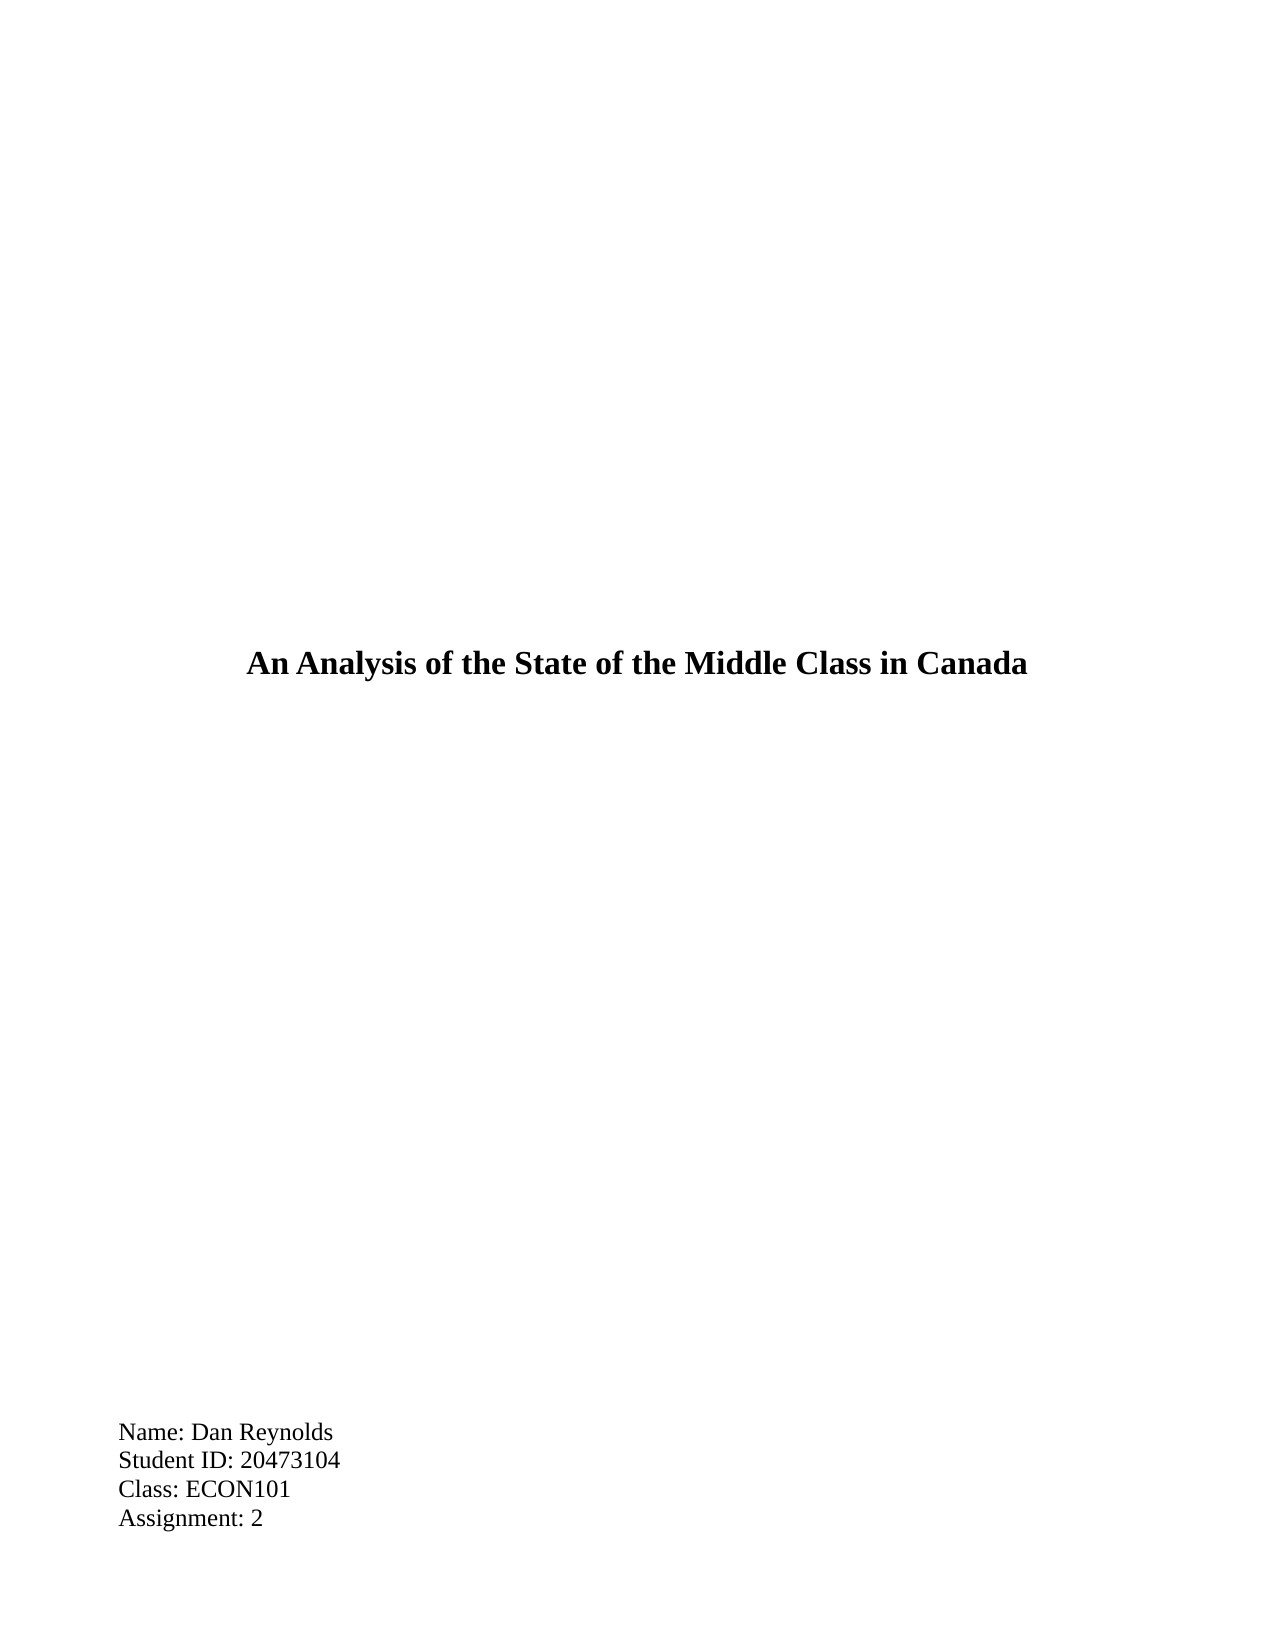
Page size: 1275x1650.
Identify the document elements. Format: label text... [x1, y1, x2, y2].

subtitle An Analysis of the State of the Middle Class in Canada [118, 643, 1157, 681]
